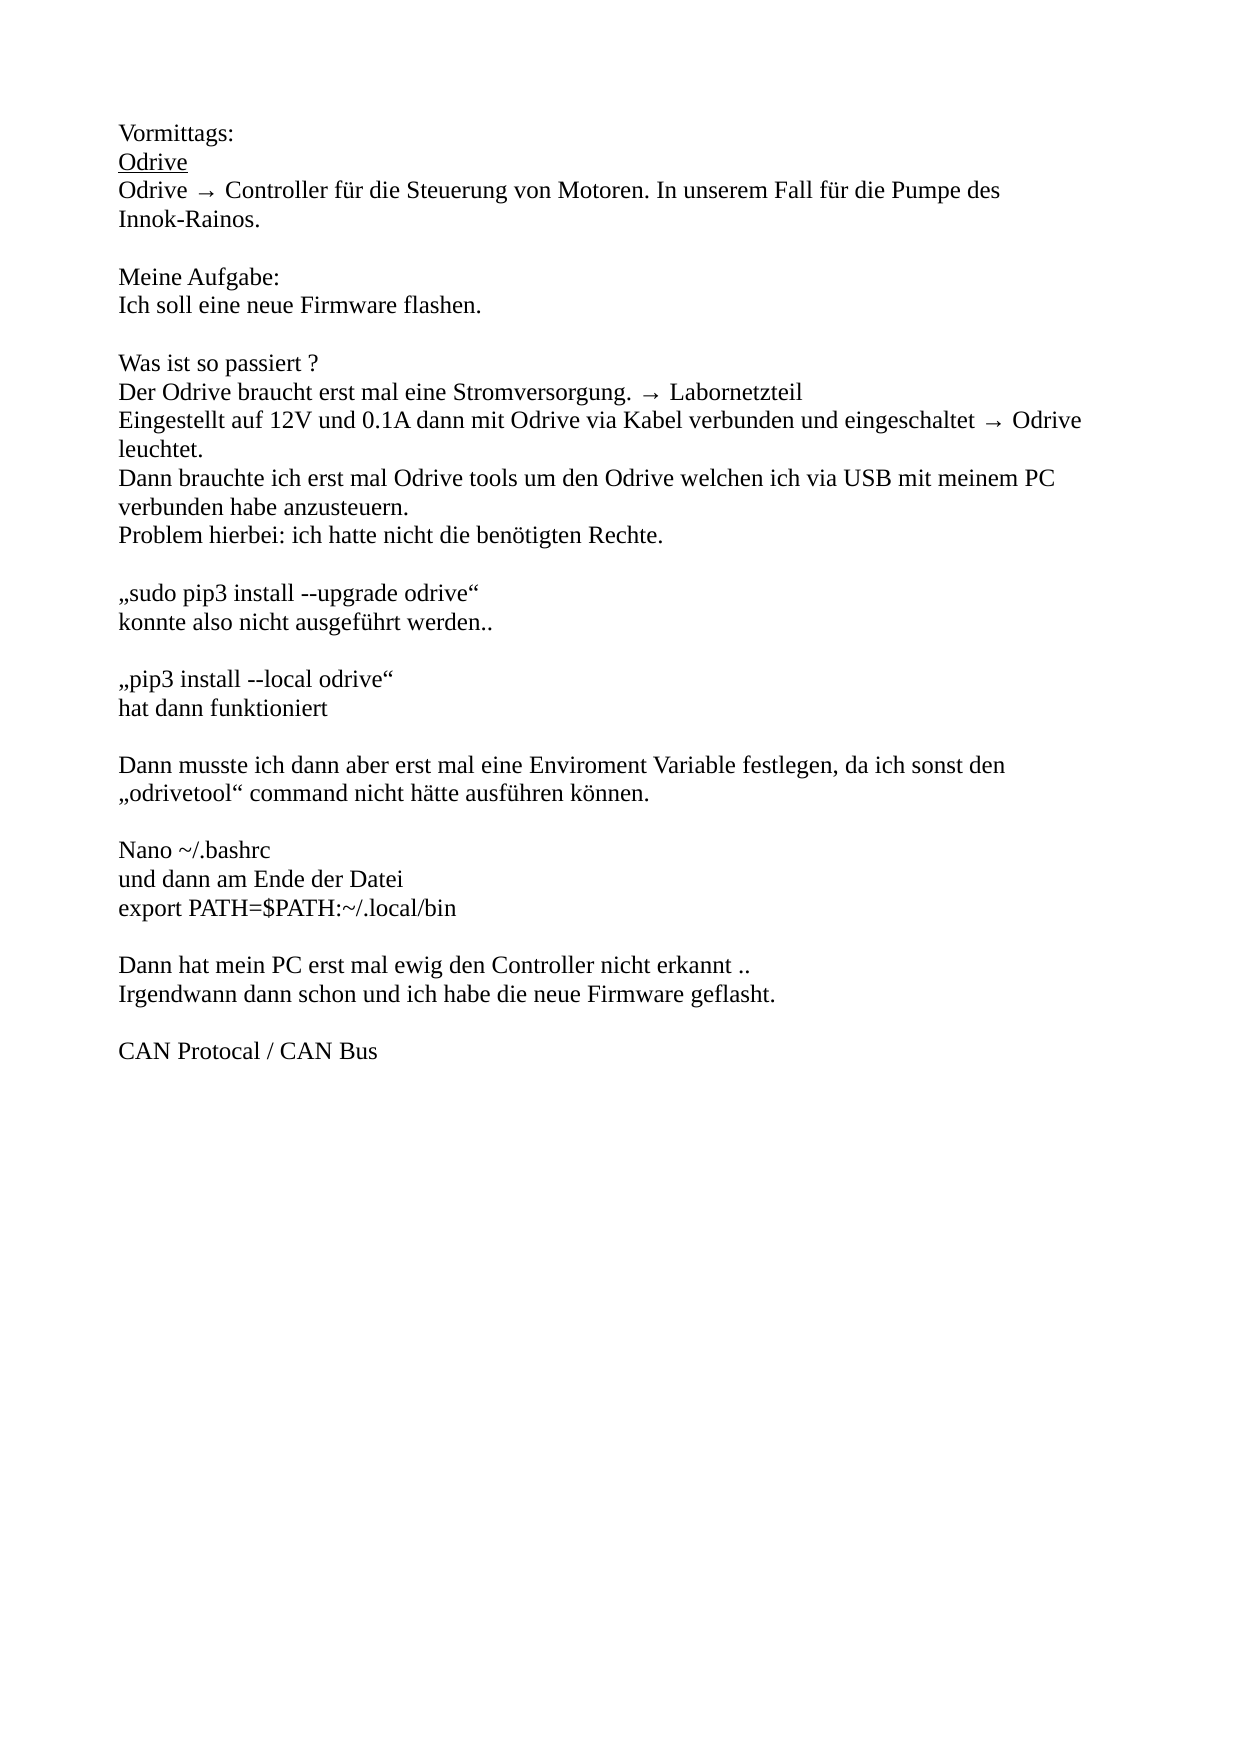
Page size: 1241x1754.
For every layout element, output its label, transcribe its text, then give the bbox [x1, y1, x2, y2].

text Ich soll eine neue Firmware flashen. [118, 291, 1122, 319]
text Dann brauchte ich erst mal Odrive tools um den Odrive welchen ich via USB mit meinem PC verbunden habe anzusteuern. [118, 463, 1122, 521]
text Nano ~/.bashrc [118, 836, 1122, 864]
text Irgendwann dann schon und ich habe die neue Firmware geflasht. [118, 979, 1122, 1008]
text Was ist so passiert ? [118, 348, 1122, 377]
text export PATH=$PATH:~/.local/bin [118, 893, 1122, 922]
text Der Odrive braucht erst mal eine Stromversorgung. → Labornetzteil [118, 377, 1122, 406]
text Innok-Rainos. [118, 204, 1122, 233]
text Odrive [118, 147, 1122, 176]
text Dann hat mein PC erst mal ewig den Controller nicht erkannt .. [118, 950, 1122, 979]
text „sudo pip3 install --upgrade odrive“ [118, 578, 1122, 607]
text „pip3 install --local odrive“ [118, 664, 1122, 693]
text hat dann funktioniert [118, 693, 1122, 721]
text und dann am Ende der Datei [118, 864, 1122, 893]
text Eingestellt auf 12V und 0.1A dann mit Odrive via Kabel verbunden und eingeschaltet → Odrive leuchtet. [118, 406, 1122, 463]
text Problem hierbei: ich hatte nicht die benötigten Rechte. [118, 521, 1122, 549]
text Meine Aufgabe: [118, 262, 1122, 291]
text konnte also nicht ausgeführt werden.. [118, 607, 1122, 636]
text Dann musste ich dann aber erst mal eine Enviroment Variable festlegen, da ich sonst den „odrivetool“ command nicht hätte ausführen können. [118, 750, 1122, 807]
text CAN Protocal / CAN Bus [118, 1036, 1122, 1065]
text Odrive → Controller für die Steuerung von Motoren. In unserem Fall für die Pumpe des [118, 176, 1122, 204]
text Vormittags: [118, 118, 1122, 147]
